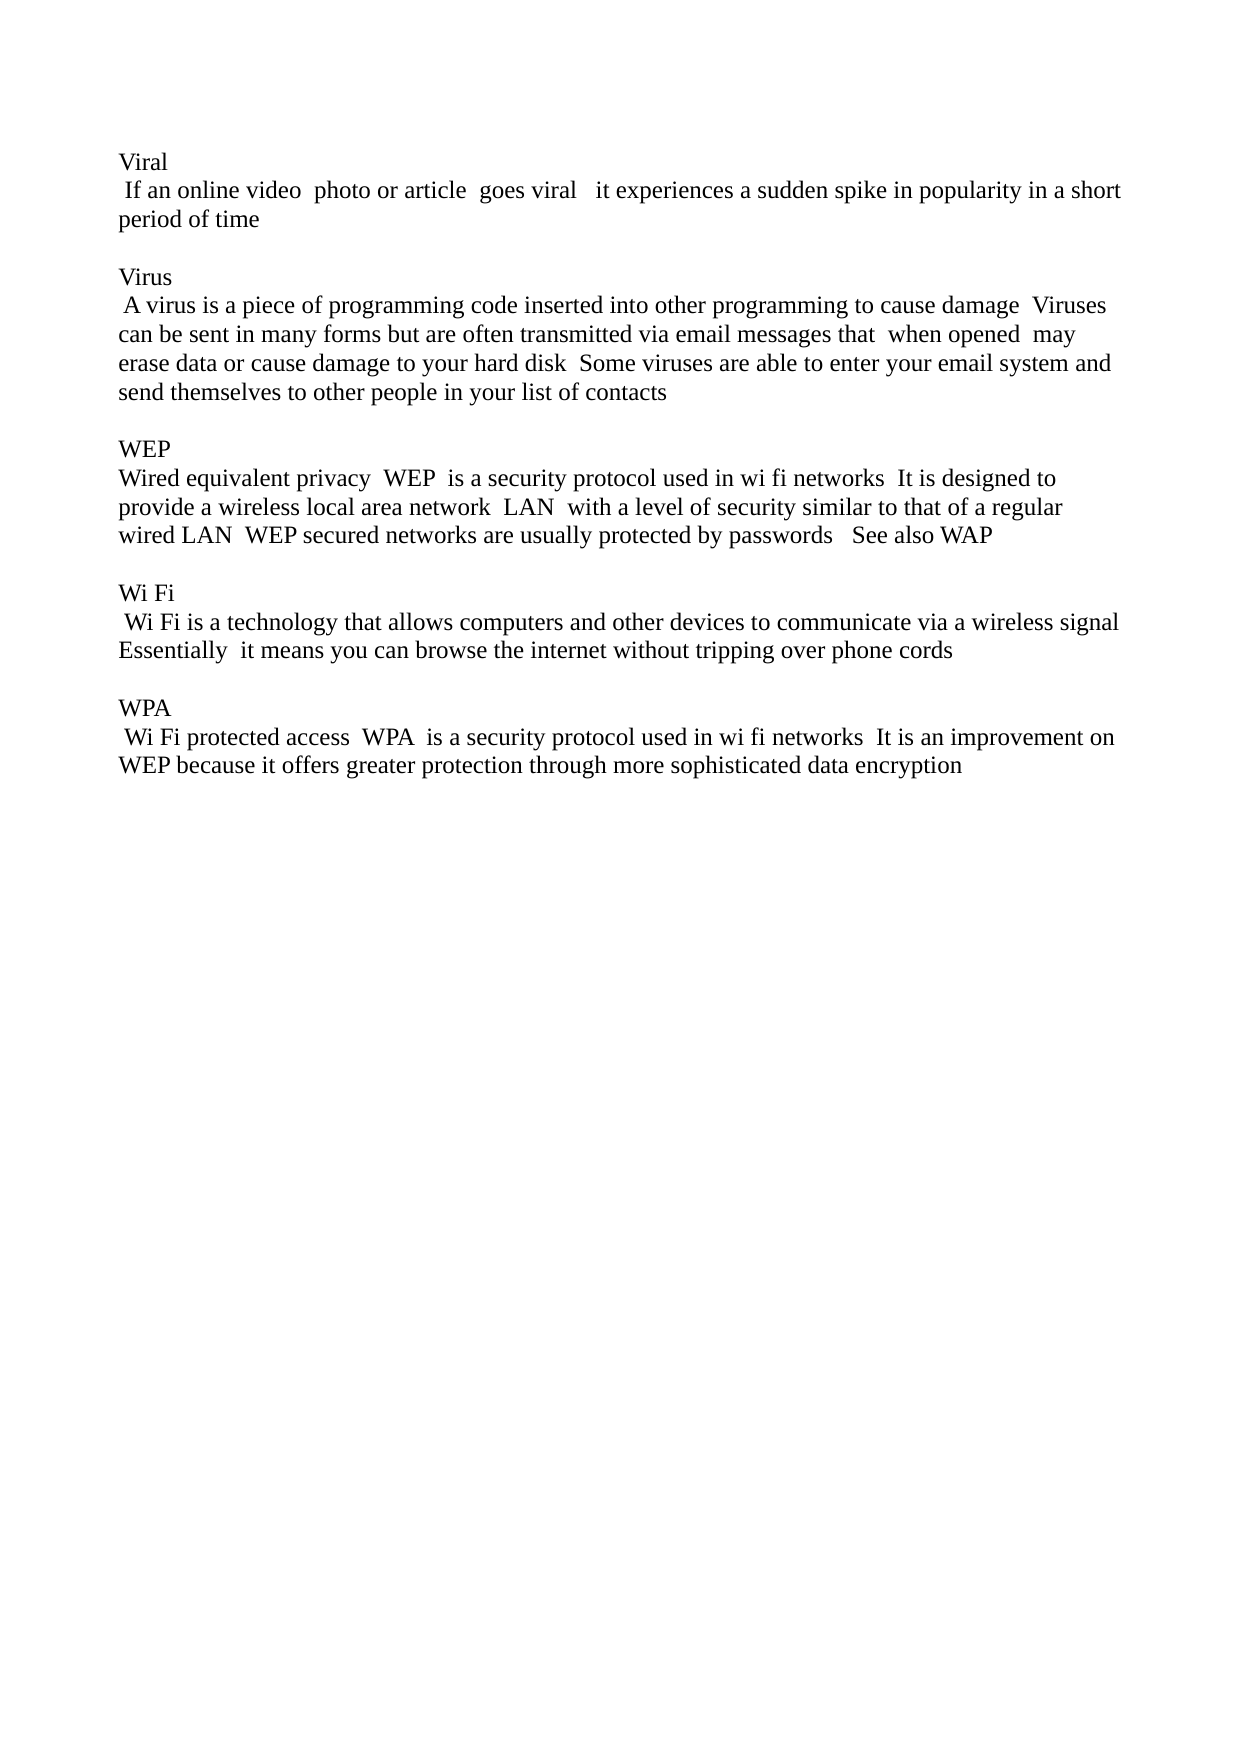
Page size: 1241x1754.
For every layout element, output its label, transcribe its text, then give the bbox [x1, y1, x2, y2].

text If an online video photo or article goes viral it experiences a sudden spike in popularity in a short period of time [118, 176, 1122, 233]
text WPA [118, 693, 1122, 722]
text Virus [118, 262, 1122, 291]
text Wi Fi [118, 578, 1122, 607]
text Wired equivalent privacy WEP is a security protocol used in wi fi networks It is designed to provide a wireless local area network LAN with a level of security similar to that of a regular wired LAN WEP secured networks are usually protected by passwords See also WAP [118, 463, 1122, 549]
text Wi Fi protected access WPA is a security protocol used in wi fi networks It is an improvement on WEP because it offers greater protection through more sophisticated data encryption [118, 722, 1122, 779]
text Viral [118, 147, 1122, 176]
text A virus is a piece of programming code inserted into other programming to cause damage Viruses can be sent in many forms but are often transmitted via email messages that when opened may erase data or cause damage to your hard disk Some viruses are able to enter your email system and send themselves to other people in your list of contacts [118, 291, 1122, 406]
text Wi Fi is a technology that allows computers and other devices to communicate via a wireless signal Essentially it means you can browse the internet without tripping over phone cords [118, 607, 1122, 664]
text WEP [118, 434, 1122, 463]
